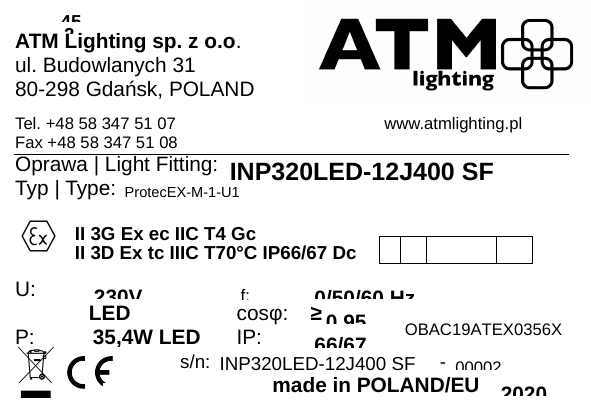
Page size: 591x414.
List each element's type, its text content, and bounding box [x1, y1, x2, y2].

text Tel. +48 58 347 51 07 www.atmlighting.pl Fax +48 58 347 51 08 Oprawa | Light Fitting: Typ | Type: U: LED cosφ: ≥ P: IP: s/n: - made in POLAND/EU [15, 114, 576, 396]
picture [20, 219, 57, 253]
picture [61, 351, 126, 397]
picture [18, 347, 54, 398]
text ATM Lighting sp. z o.o. ul. Budowlanych 31 80-298 Gdańsk, POLAND [15, 29, 299, 101]
picture [299, 0, 591, 108]
